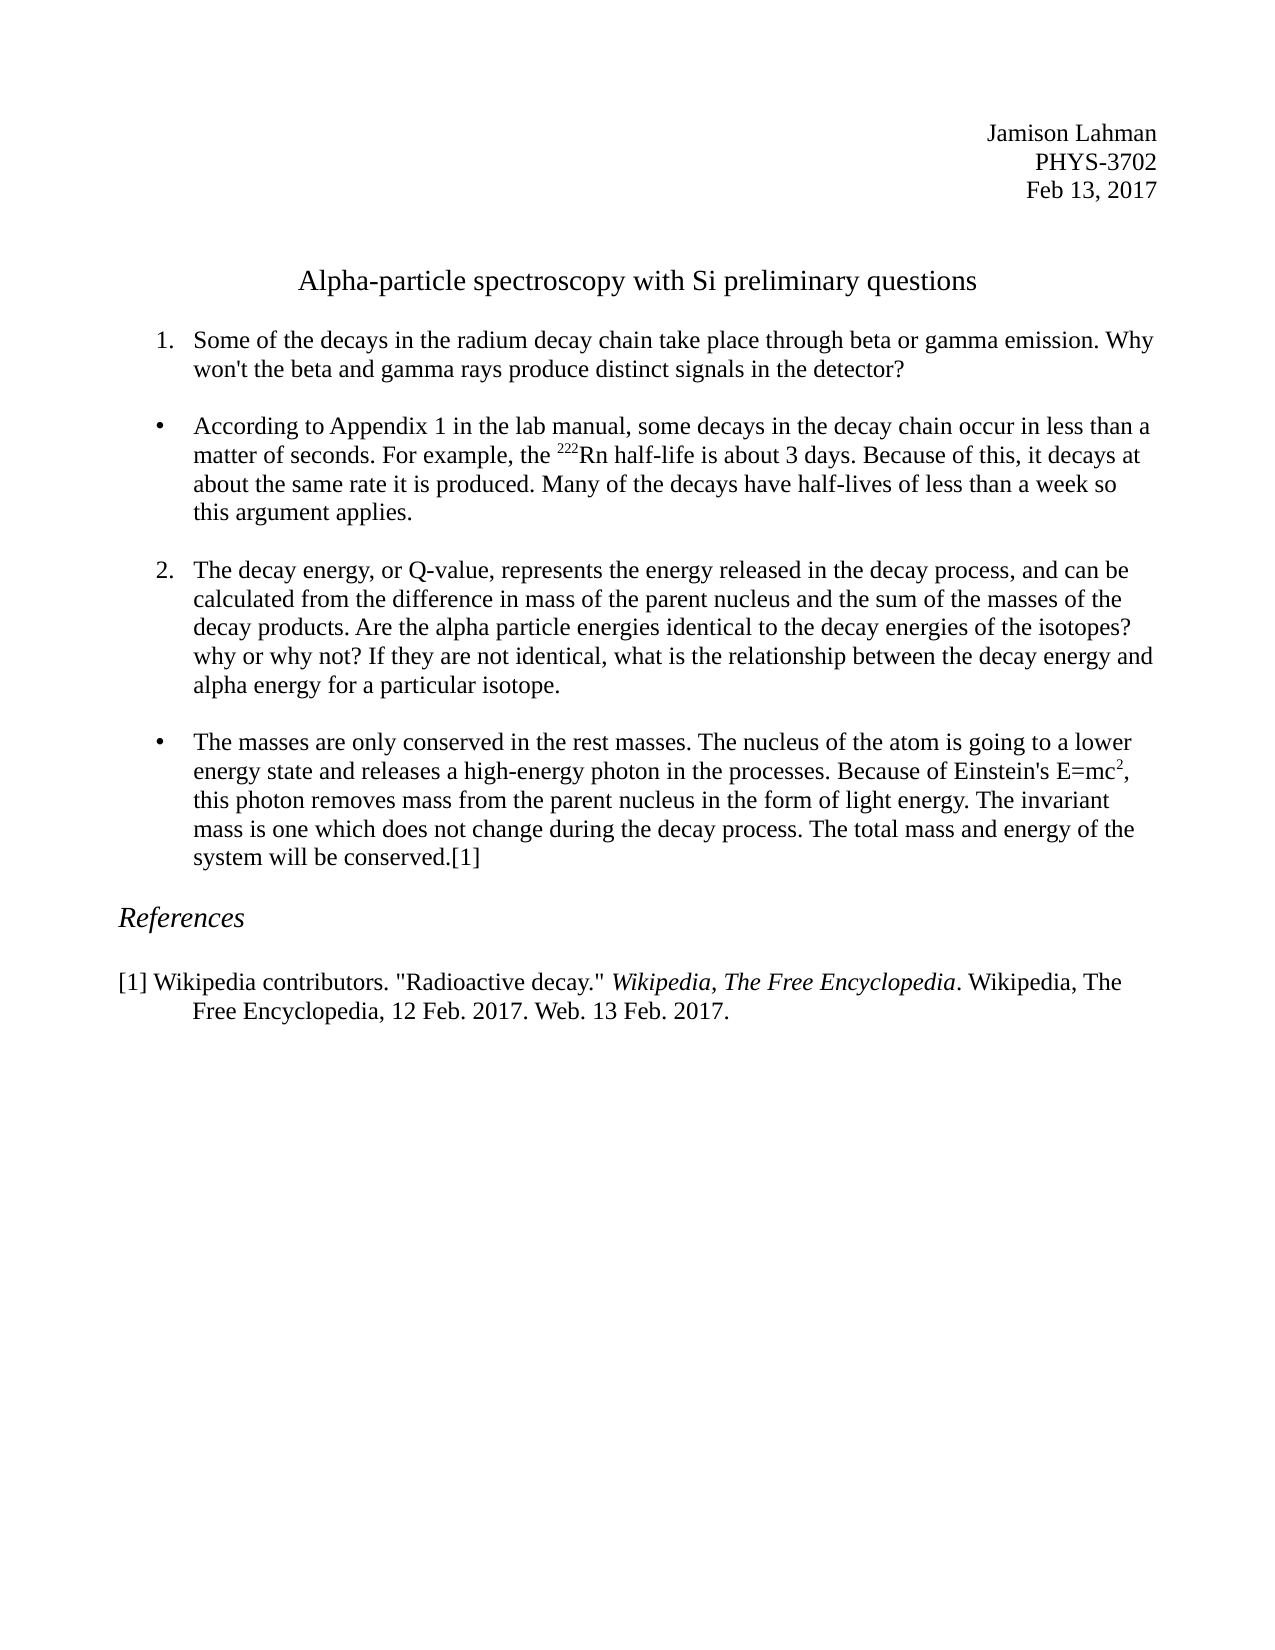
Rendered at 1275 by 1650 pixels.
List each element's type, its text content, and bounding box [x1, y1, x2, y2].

text Alpha-particle spectroscopy with Si preliminary questions [118, 263, 1157, 325]
text Free Encyclopedia, 12 Feb. 2017. Web. 13 Feb. 2017. [118, 996, 1157, 1024]
list The masses are only conserved in the rest masses. The nucleus of the atom is going to a lower energy state and releases a high-energy photon in the processes. Because of Einstein's E=mc2, this photon removes mass from the parent nucleus in the form of light energy. The invariant mass is one which does not change during the decay process. The total mass and energy of the system will be conserved.[1] [156, 727, 1157, 871]
list According to Appendix 1 in the lab manual, some decays in the decay chain occur in less than a matter of seconds. For example, the 222Rn half-life is about 3 days. Because of this, it decays at about the same rate it is produced. Many of the decays have half-lives of less than a week so this argument applies. [156, 411, 1157, 526]
list Some of the decays in the radium decay chain take place through beta or gamma emission. Why won't the beta and gamma rays produce distinct signals in the detector? [156, 325, 1157, 411]
text [1] Wikipedia contributors. "Radioactive decay." Wikipedia, The Free Encyclopedia. Wikipedia, The [118, 967, 1157, 996]
text References [118, 900, 1157, 933]
list The decay energy, or Q-value, represents the energy released in the decay process, and can be calculated from the difference in mass of the parent nucleus and the sum of the masses of the decay products. Are the alpha particle energies identical to the decay energies of the isotopes? why or why not? If they are not identical, what is the relationship between the decay energy and alpha energy for a particular isotope. [156, 555, 1157, 699]
